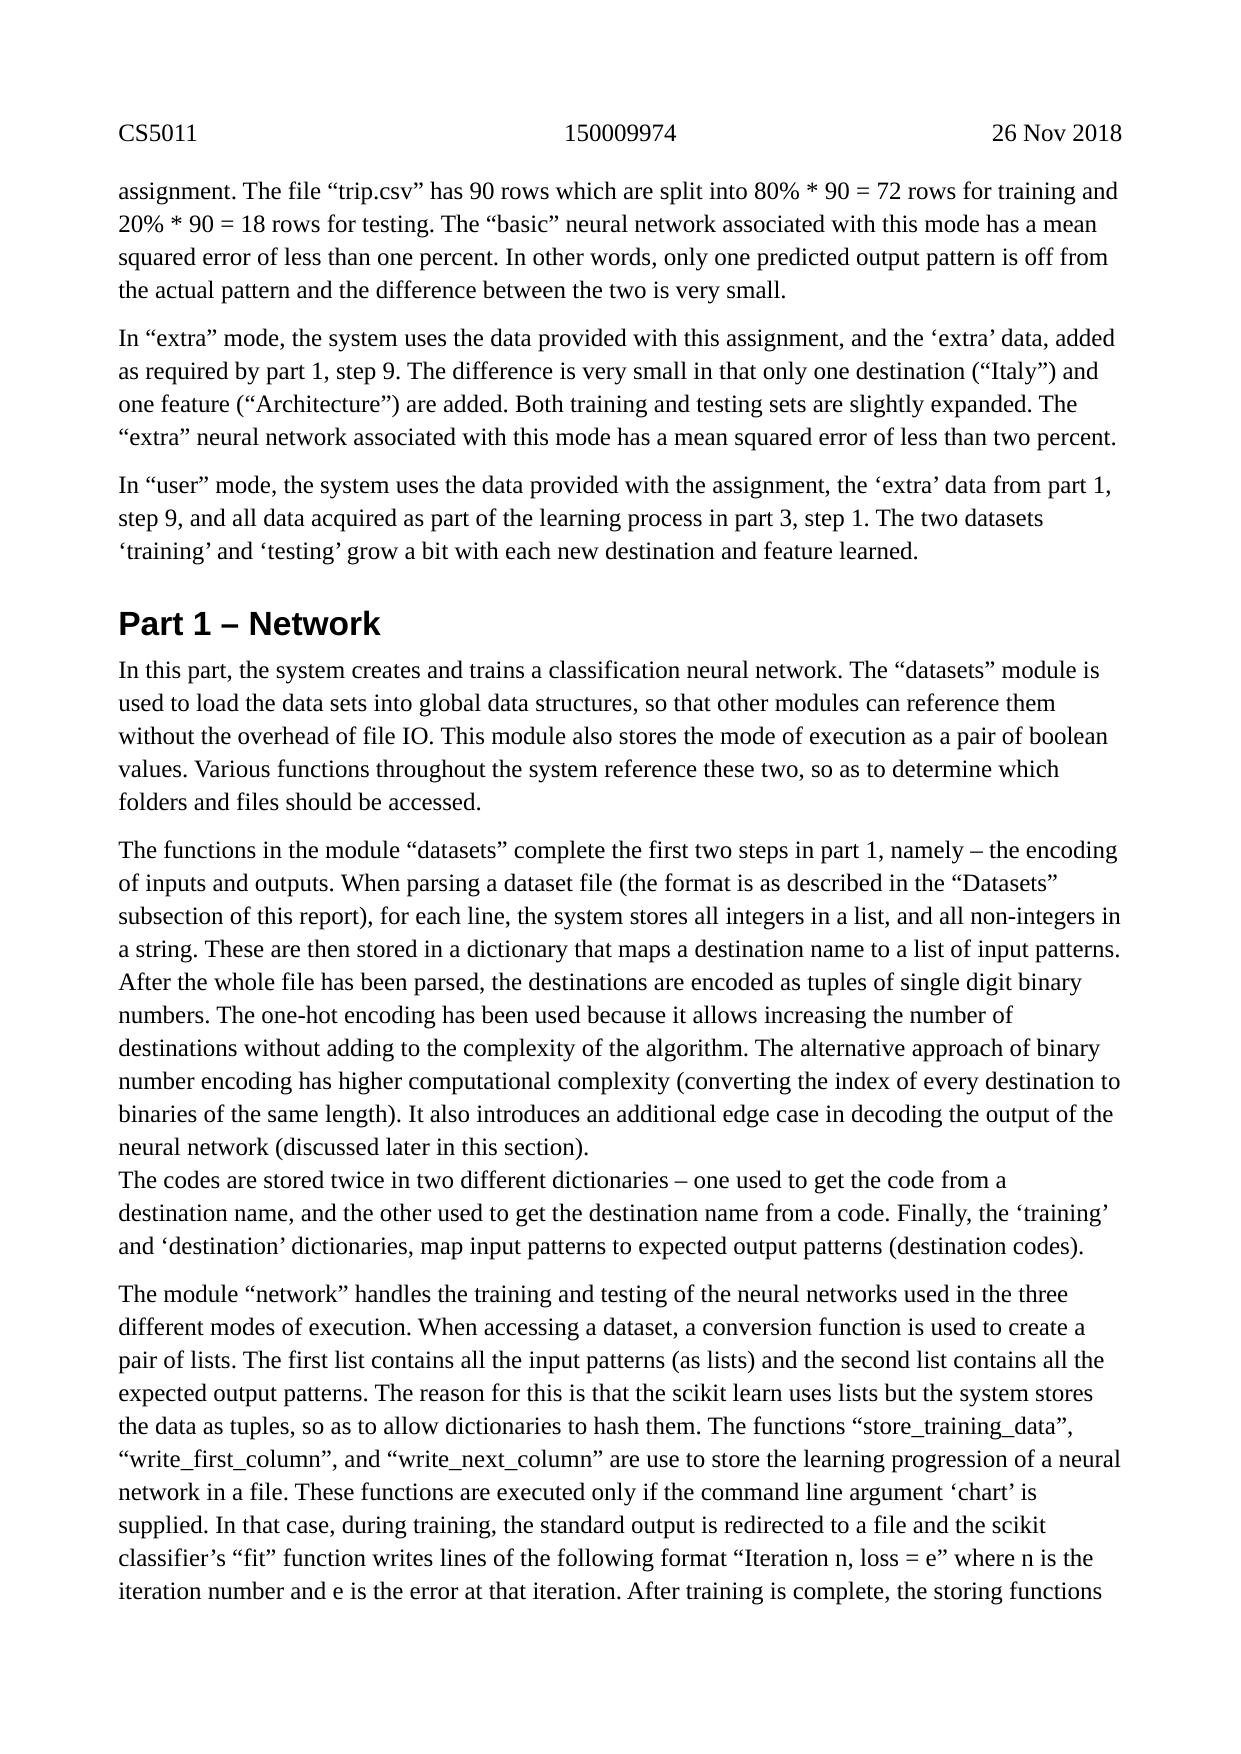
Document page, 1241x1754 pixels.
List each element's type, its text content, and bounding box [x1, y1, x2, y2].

subtitle Part 1 – Network [118, 604, 1122, 643]
text In “extra” mode, the system uses the data provided with this assignment, and the ‘extra’ data, added as required by part 1, step 9. The difference is very small in that only one destination (“Italy”) and one feature (“Architecture”) are added. Both training and testing sets are slightly expanded. The “extra” neural network associated with this mode has a mean squared error of less than two percent. [118, 323, 1122, 451]
text The module “network” handles the training and testing of the neural networks used in the three different modes of execution. When accessing a dataset, a conversion function is used to create a pair of lists. The first list contains all the input patterns (as lists) and the second list contains all the expected output patterns. The reason for this is that the scikit learn uses lists but the system stores the data as tuples, so as to allow dictionaries to hash them. The functions “store_training_data”, “write_first_column”, and “write_next_column” are use to store the learning progression of a neural network in a file. These functions are executed only if the command line argument ‘chart’ is supplied. In that case, during training, the standard output is redirected to a file and the scikit classifier’s “fit” function writes lines of the following format “Iteration n, loss = e” where n is the iteration number and e is the error at that iteration. After training is complete, the storing functions [118, 1279, 1122, 1605]
text In this part, the system creates and trains a classification neural network. The “datasets” module is used to load the data sets into global data structures, so that other modules can reference them without the overhead of file IO. This module also stores the mode of execution as a pair of boolean values. Various functions throughout the system reference these two, so as to determine which folders and files should be accessed. [118, 655, 1122, 816]
text In “user” mode, the system uses the data provided with the assignment, the ‘extra’ data from part 1, step 9, and all data acquired as part of the learning process in part 3, step 1. The two datasets ‘training’ and ‘testing’ grow a bit with each new destination and feature learned. [118, 470, 1122, 564]
text The functions in the module “datasets” complete the first two steps in part 1, namely – the encoding of inputs and outputs. When parsing a dataset file (the format is as described in the “Datasets” subsection of this report), for each line, the system stores all integers in a list, and all non-integers in a string. These are then stored in a dictionary that maps a destination name to a list of input patterns. After the whole file has been parsed, the destinations are encoded as tuples of single digit binary numbers. The one-hot encoding has been used because it allows increasing the number of destinations without adding to the complexity of the algorithm. The alternative approach of binary number encoding has higher computational complexity (converting the index of every destination to binaries of the same length). It also introduces an additional edge case in decoding the output of the neural network (discussed later in this section). The codes are stored twice in two different dictionaries – one used to get the code from a destination name, and the other used to get the destination name from a code. Finally, the ‘training’ and ‘destination’ dictionaries, map input patterns to expected output patterns (destination codes). [118, 835, 1122, 1260]
text assignment. The file “trip.csv” has 90 rows which are split into 80% * 90 = 72 rows for training and 20% * 90 = 18 rows for testing. The “basic” neural network associated with this mode has a mean squared error of less than one percent. In other words, only one predicted output pattern is off from the actual pattern and the difference between the two is very small. [118, 176, 1122, 304]
